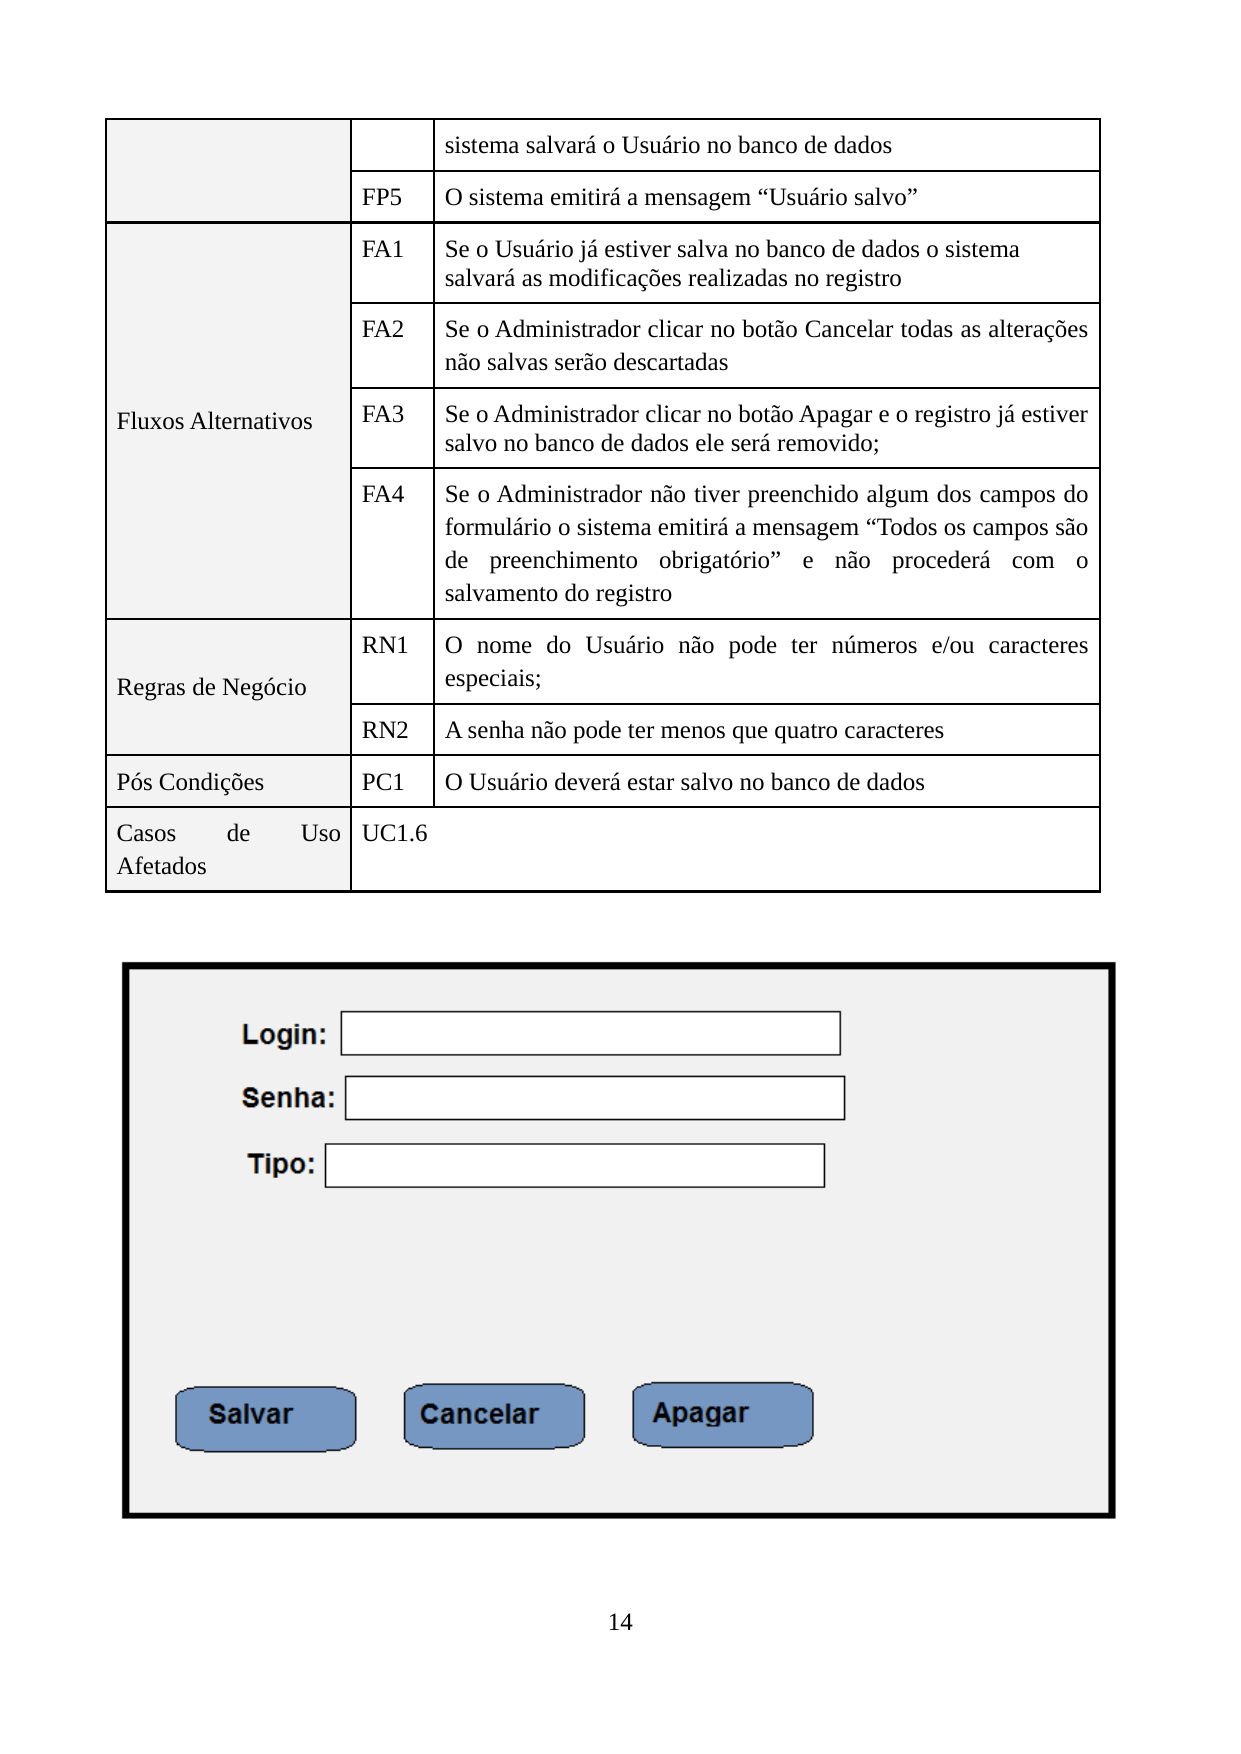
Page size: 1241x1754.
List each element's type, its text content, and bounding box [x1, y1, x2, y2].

table_cell PC1 [352, 756, 433, 806]
table_cell Casos de Uso Afetados [107, 808, 350, 890]
table_cell Se o Administrador não tiver preenchido algum dos campos do formulário o sistema emitirá a mensagem “Todos os campos são de preenchimento obrigatório” e não procederá com o salvamento do registro [435, 469, 1099, 618]
table_cell [107, 120, 350, 221]
table_cell sistema salvará o Usuário no banco de dados [435, 120, 1099, 170]
table_cell FP5 [352, 172, 433, 221]
table_cell UC1.6 [352, 808, 1099, 890]
table_cell Se o Usuário já estiver salva no banco de dados o sistema salvará as modificações realizadas no registro [435, 224, 1099, 302]
table_cell [352, 120, 433, 170]
table_cell Se o Administrador clicar no botão Cancelar todas as alterações não salvas serão descartadas [435, 304, 1099, 387]
table_cell RN1 [352, 620, 433, 702]
table_cell O Usuário deverá estar salvo no banco de dados [435, 756, 1099, 806]
table_cell O nome do Usuário não pode ter números e/ou caracteres especiais; [435, 620, 1099, 702]
table_cell Regras de Negócio [107, 620, 350, 754]
table_cell A senha não pode ter menos que quatro caracteres [435, 705, 1099, 754]
picture [118, 958, 1123, 1526]
table_cell Pós Condições [107, 756, 350, 806]
table_cell O sistema emitirá a mensagem “Usuário salvo” [435, 172, 1099, 221]
table_cell Se o Administrador clicar no botão Apagar e o registro já estiver salvo no banco de dados ele será removido; [435, 389, 1099, 467]
table_cell FA1 [352, 224, 433, 302]
table_cell RN2 [352, 705, 433, 754]
table_cell FA4 [352, 469, 433, 618]
table_cell Fluxos Alternativos [107, 224, 350, 618]
table_cell FA2 [352, 304, 433, 387]
table_cell FA3 [352, 389, 433, 467]
